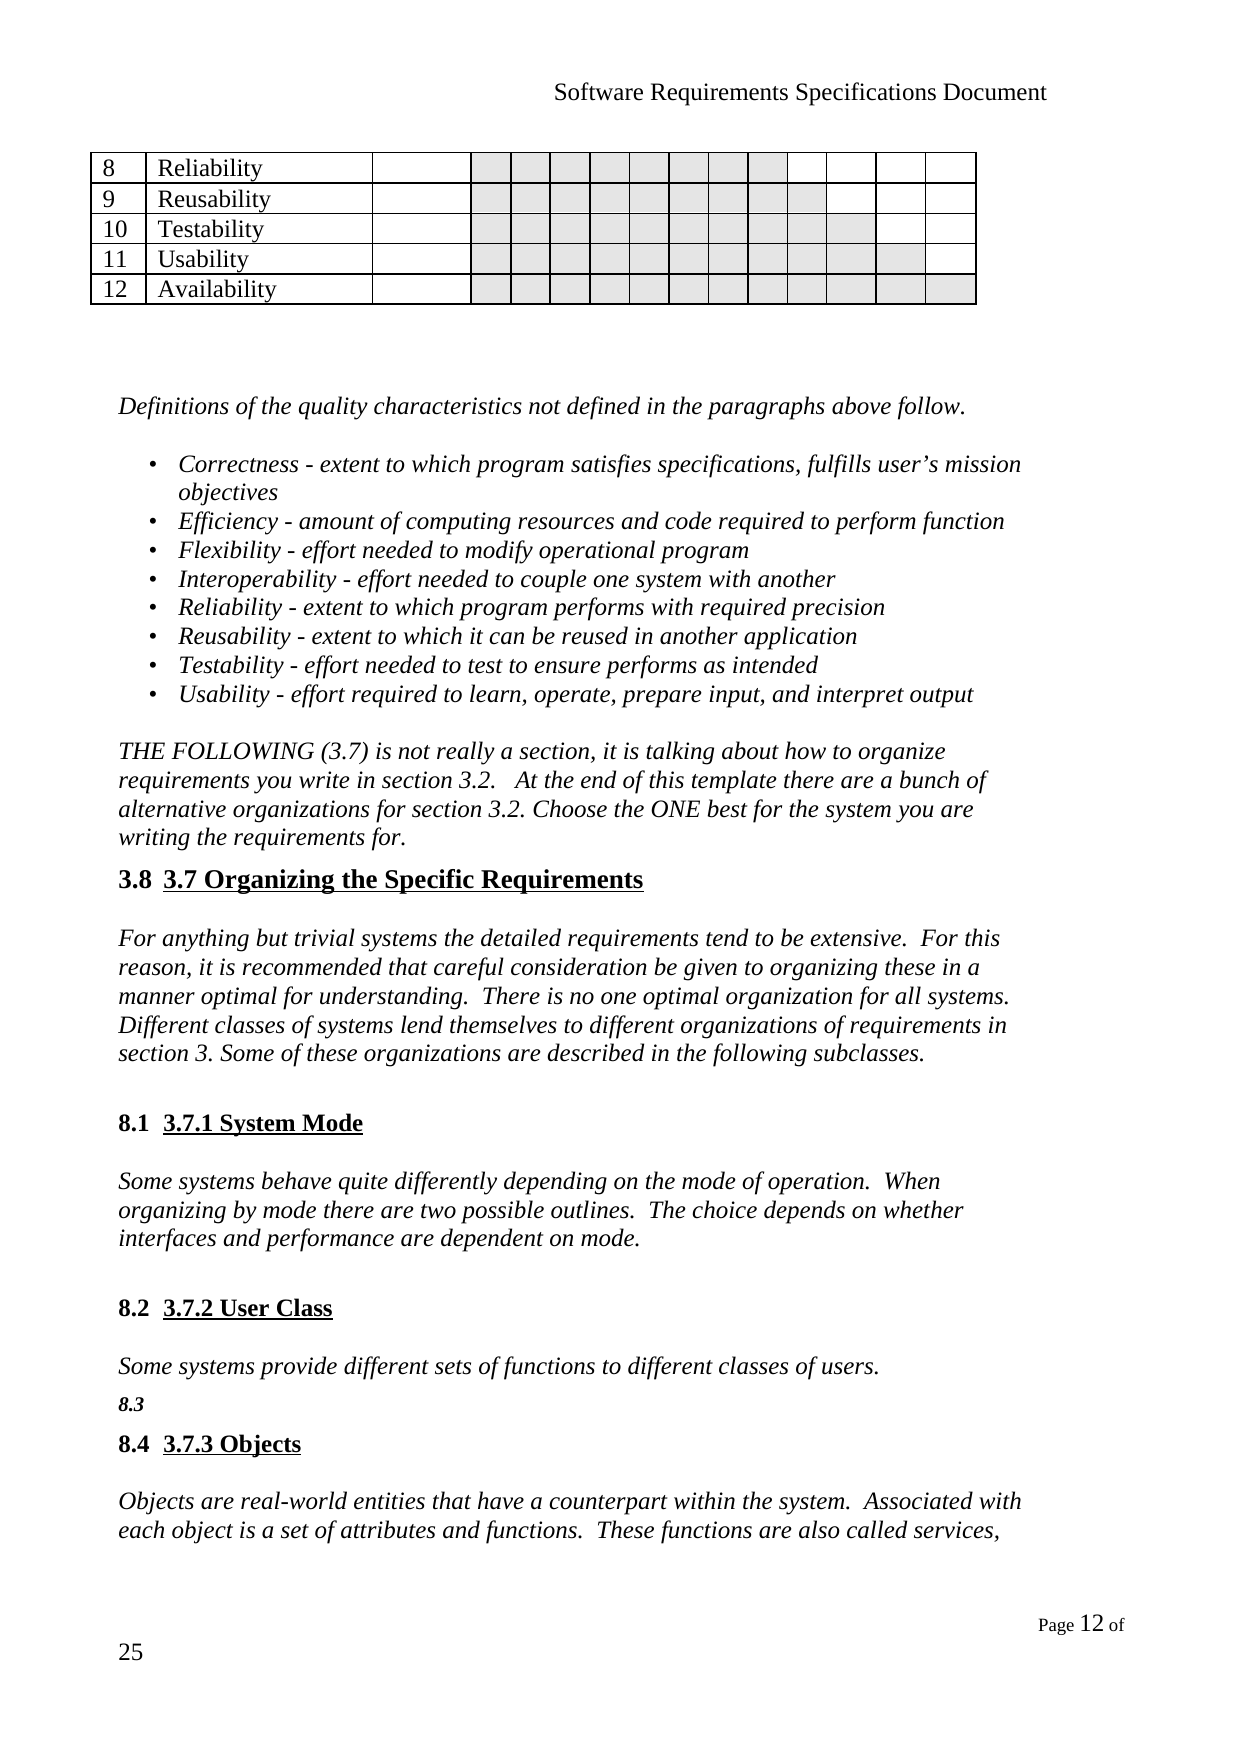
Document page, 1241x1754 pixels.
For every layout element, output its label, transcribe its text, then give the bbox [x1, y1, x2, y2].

text • Testability - effort needed to test to ensure performs as intended [148, 650, 1047, 679]
table_cell Availability [147, 275, 372, 303]
text • Correctness - extent to which program satisfies specifications, fulfills user’s mission objectives [148, 449, 1047, 506]
table_cell [512, 184, 549, 212]
table_cell [630, 184, 668, 212]
table_cell [788, 153, 826, 182]
text • Usability - effort required to learn, operate, prepare input, and interpret output [148, 679, 1047, 707]
table_cell [472, 244, 510, 273]
text • Interoperability - effort needed to couple one system with another [148, 564, 1047, 592]
table_cell [551, 184, 589, 212]
table_cell [788, 275, 826, 303]
table_cell [926, 244, 975, 273]
table_cell 12 [92, 275, 145, 303]
table_cell [670, 184, 708, 212]
table_cell [926, 153, 975, 182]
table_cell [512, 244, 549, 273]
table_cell [749, 184, 787, 212]
table_cell [877, 275, 925, 303]
table_cell Reliability [147, 153, 372, 182]
text • Reliability - extent to which program performs with required precision [148, 592, 1047, 621]
text For anything but trivial systems the detailed requirements tend to be extensive. For this reason, it is recommended that careful consideration be given to organizing these in a manner optimal for understanding. There is no one optimal organization for all systems. Different classes of systems lend themselves to different organizations of requirements in section 3. Some of these organizations are described in the following subclasses. [118, 923, 1047, 1067]
table_cell [877, 244, 925, 273]
table_cell [472, 153, 510, 182]
table_cell [373, 244, 470, 273]
table_cell 9 [92, 184, 145, 212]
text Definitions of the quality characteristics not defined in the paragraphs above follow. [118, 391, 1047, 420]
list 3.7 Organizing the Specific Requirements [118, 864, 1047, 895]
text • Reusability - extent to which it can be reused in another application [148, 621, 1047, 650]
table_cell [512, 153, 549, 182]
text THE FOLLOWING (3.7) is not really a section, it is talking about how to organize requirements you write in section 3.2. At the end of this template there are a bunch of alternative organizations for section 3.2. Choose the ONE best for the system you are writing the requirements for. [118, 736, 1047, 851]
table_cell [827, 275, 875, 303]
table_cell [373, 214, 470, 243]
table_cell [591, 275, 629, 303]
table_cell [591, 153, 629, 182]
table_cell [709, 275, 747, 303]
table_cell [472, 214, 510, 243]
table_cell [551, 153, 589, 182]
table_cell [827, 214, 875, 243]
table_cell [709, 184, 747, 212]
table_cell [709, 244, 747, 273]
table_cell [709, 214, 747, 243]
list 3.7.1 System Mode [118, 1108, 1047, 1137]
table_cell [591, 244, 629, 273]
table_cell [551, 244, 589, 273]
table_cell [630, 244, 668, 273]
table_cell [670, 244, 708, 273]
text • Efficiency - amount of computing resources and code required to perform function [148, 506, 1047, 535]
table_cell [472, 184, 510, 212]
text Objects are real-world entities that have a counterpart within the system. Associated with each object is a set of attributes and functions. These functions are also called services, [118, 1486, 1047, 1544]
table_cell [926, 184, 975, 212]
table_cell [472, 275, 510, 303]
text Some systems provide different sets of functions to different classes of users. [118, 1351, 1047, 1380]
table_cell [512, 214, 549, 243]
list 3.7.2 User Class [118, 1293, 1047, 1322]
table_cell [827, 184, 875, 212]
table_cell [630, 275, 668, 303]
table_cell [551, 275, 589, 303]
table_cell 11 [92, 244, 145, 273]
table_cell [926, 214, 975, 243]
table_cell Reusability [147, 184, 372, 212]
text • Flexibility - effort needed to modify operational program [148, 535, 1047, 564]
table_cell [373, 275, 470, 303]
table_cell [373, 153, 470, 182]
table_cell [670, 153, 708, 182]
table_cell [630, 153, 668, 182]
table_cell 10 [92, 214, 145, 243]
table_cell [749, 153, 787, 182]
table_cell [630, 214, 668, 243]
table_cell [373, 184, 470, 212]
table_cell [788, 244, 826, 273]
table_cell [591, 184, 629, 212]
table_cell [877, 214, 925, 243]
table_cell [926, 275, 975, 303]
table_cell [827, 153, 875, 182]
table_cell [749, 275, 787, 303]
list 3.7.3 Objects [118, 1429, 1047, 1458]
table_cell [709, 153, 747, 182]
table_cell [877, 184, 925, 212]
table_cell [670, 214, 708, 243]
table_cell [788, 184, 826, 212]
table_cell [877, 153, 925, 182]
table_cell 8 [92, 153, 145, 182]
table_cell Usability [147, 244, 372, 273]
table_cell [512, 275, 549, 303]
table_cell [591, 214, 629, 243]
table_cell [670, 275, 708, 303]
table_cell [827, 244, 875, 273]
table_cell [749, 214, 787, 243]
table_cell Testability [147, 214, 372, 243]
table_cell [551, 214, 589, 243]
text Some systems behave quite differently depending on the mode of operation. When organizing by mode there are two possible outlines. The choice depends on whether interfaces and performance are dependent on mode. [118, 1166, 1047, 1252]
table_cell [749, 244, 787, 273]
table_cell [788, 214, 826, 243]
